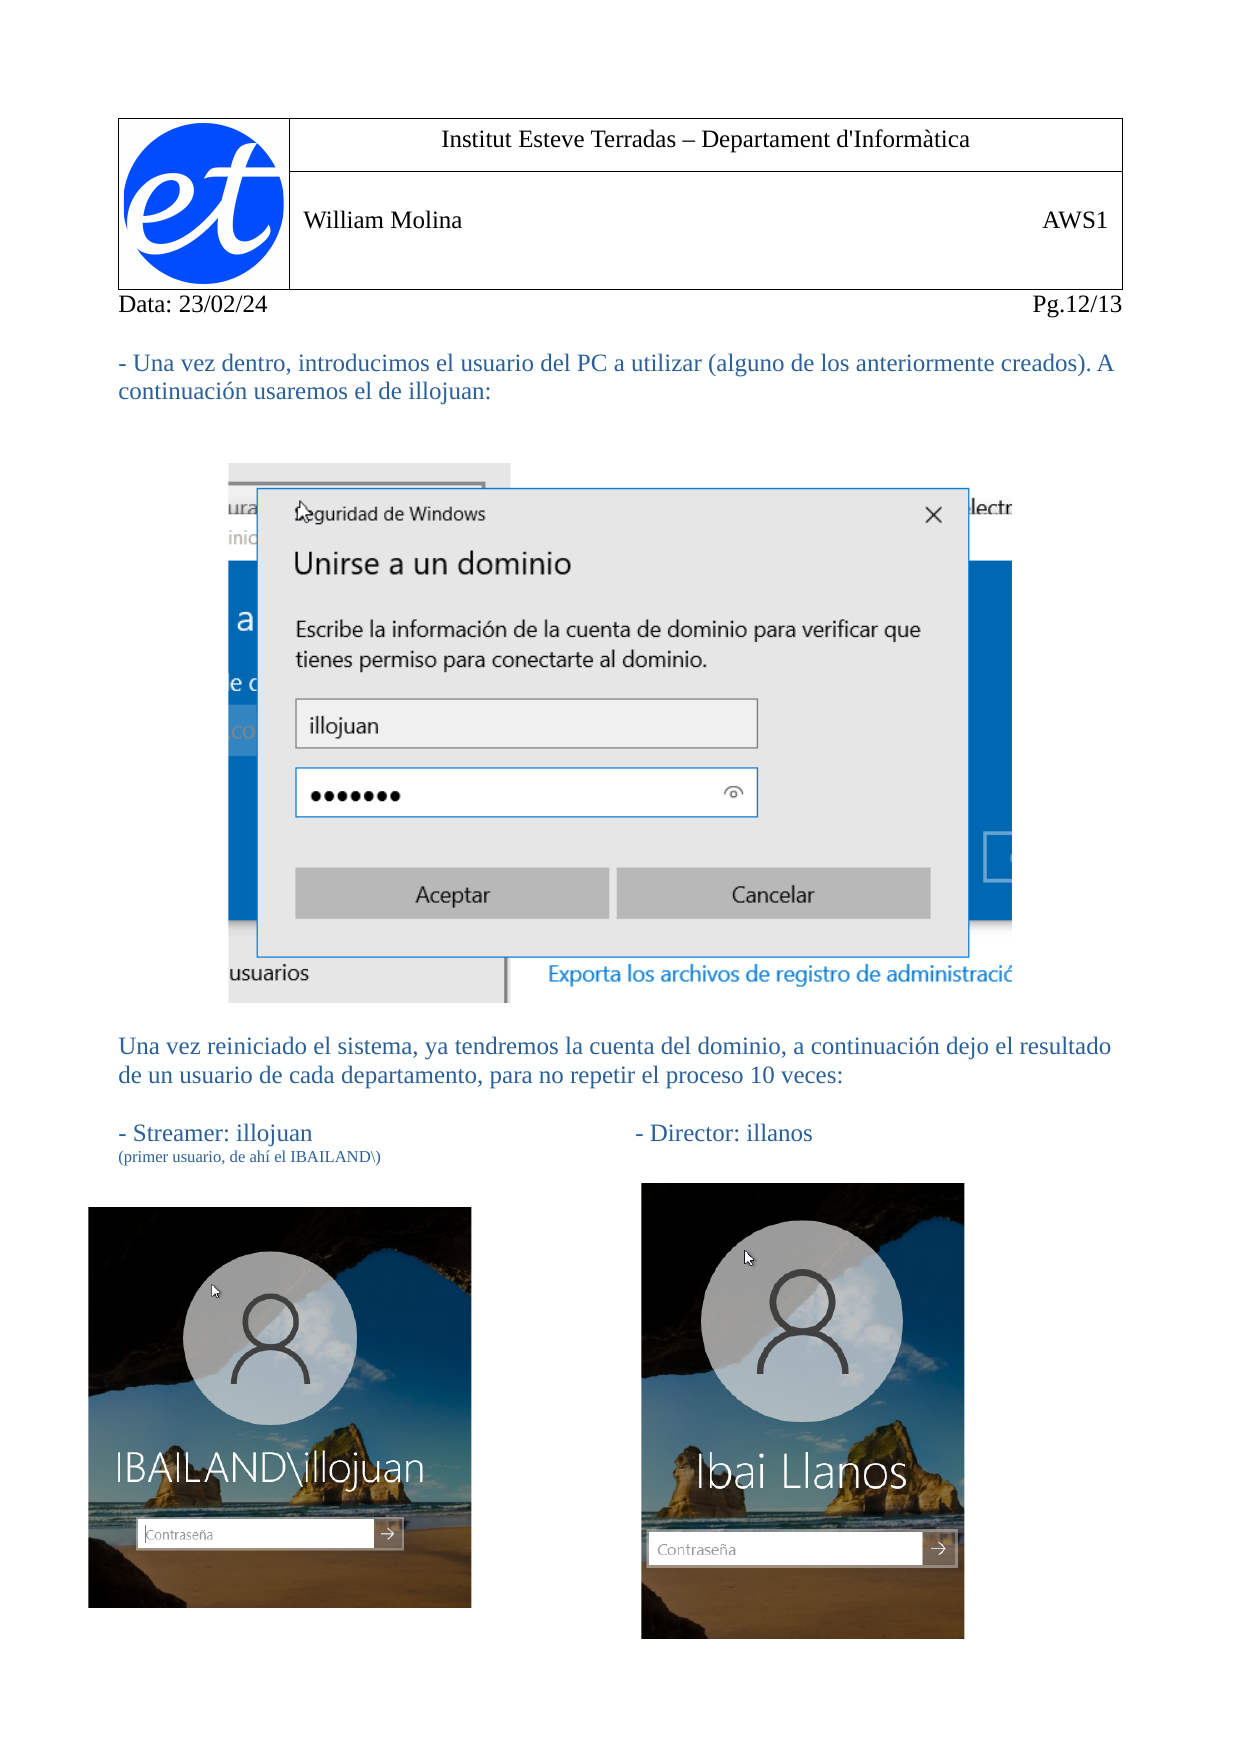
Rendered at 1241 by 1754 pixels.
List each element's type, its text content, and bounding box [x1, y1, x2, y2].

picture [88, 1207, 472, 1608]
picture [641, 1183, 965, 1639]
text - Una vez dentro, introducimos el usuario del PC a utilizar (alguno de los anteriormente creados). A continuación usaremos el de illojuan: [118, 348, 1122, 405]
picture [228, 463, 1012, 1003]
text - Streamer: illojuan - Director: illanos [118, 1118, 1122, 1146]
text Una vez reiniciado el sistema, ya tendremos la cuenta del dominio, a continuación dejo el resultado de un usuario de cada departamento, para no repetir el proceso 10 veces: [118, 1031, 1122, 1089]
text (primer usuario, de ahí el IBAILAND\) [118, 1146, 1122, 1166]
picture [123, 123, 284, 284]
